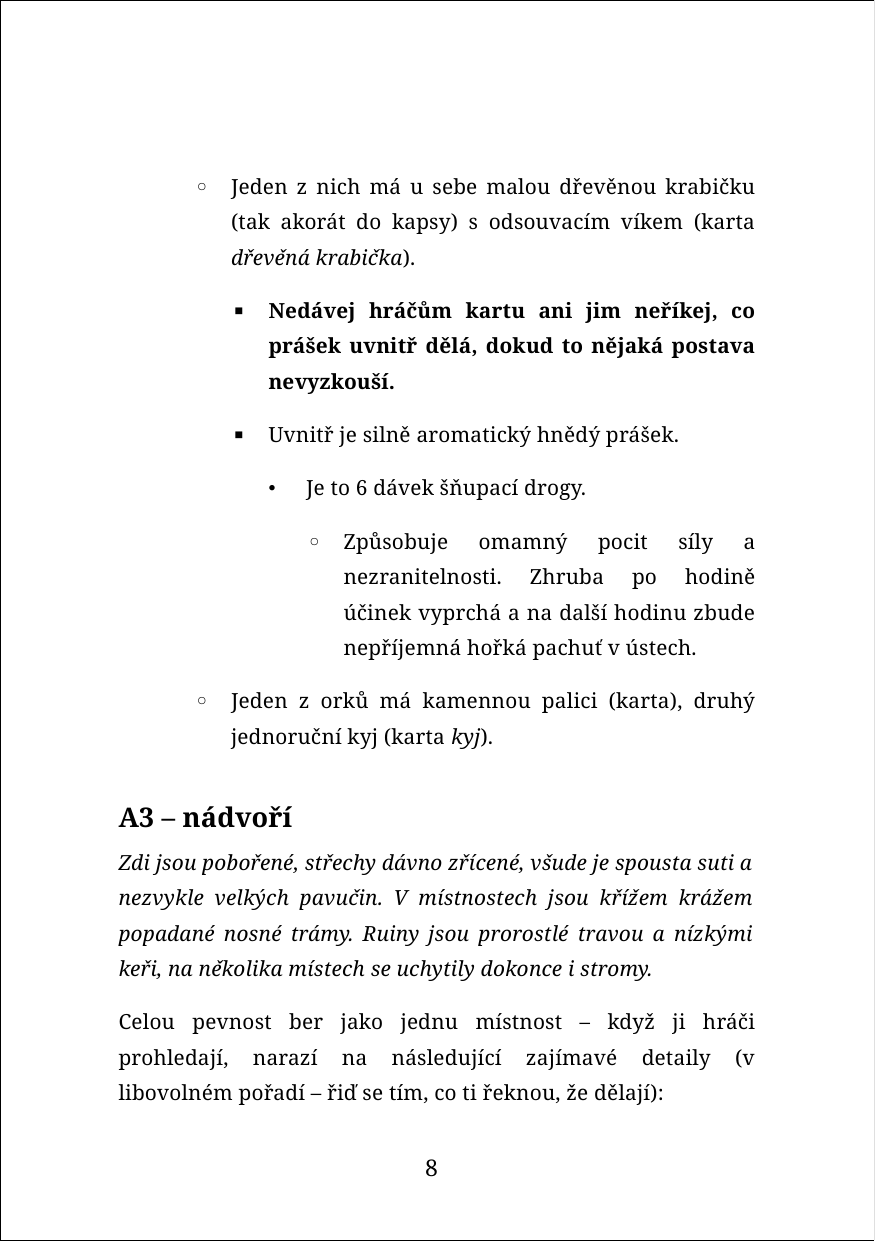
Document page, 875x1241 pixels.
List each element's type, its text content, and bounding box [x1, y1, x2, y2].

list Jeden z orků má kamennou palici (karta), druhý jednoruční kyj (karta kyj). [193, 687, 756, 751]
list Způsobuje omamný pocit síly a nezranitelnosti. Zhruba po hodině účinek vyprchá a na další hodinu zbude nepříjemná hořká pachuť v ústech. [306, 527, 756, 662]
list Nedávej hráčům kartu ani jim neříkej, co prášek uvnitř dělá, dokud to nějaká postava nevyzkouší. [231, 296, 756, 396]
text Celou pevnost ber jako jednu místnost – když ji hráči prohledají, narazí na následující zajímavé detaily (v libovolném pořadí – řiď se tím, co ti řeknou, že dělají): [118, 1007, 756, 1107]
list Jeden z nich má u sebe malou dřevěnou krabičku (tak akorát do kapsy) s odsouvacím víkem (karta dřevěná krabička). [193, 172, 756, 271]
list Je to 6 dávek šňupací drogy. [268, 473, 756, 502]
text Zdi jsou pobořené, střechy dávno zřícené, všude je spousta suti a nezvykle velkých pavučin. V místnostech jsou křížem krážem popadané nosné trámy. Ruiny jsou prorostlé travou a nízkými keři, na několika místech se uchytily dokonce i stromy. [118, 848, 756, 983]
subtitle A3 – nádvoří [118, 799, 756, 836]
list Uvnitř je silně aromatický hnědý prášek. [231, 420, 756, 449]
